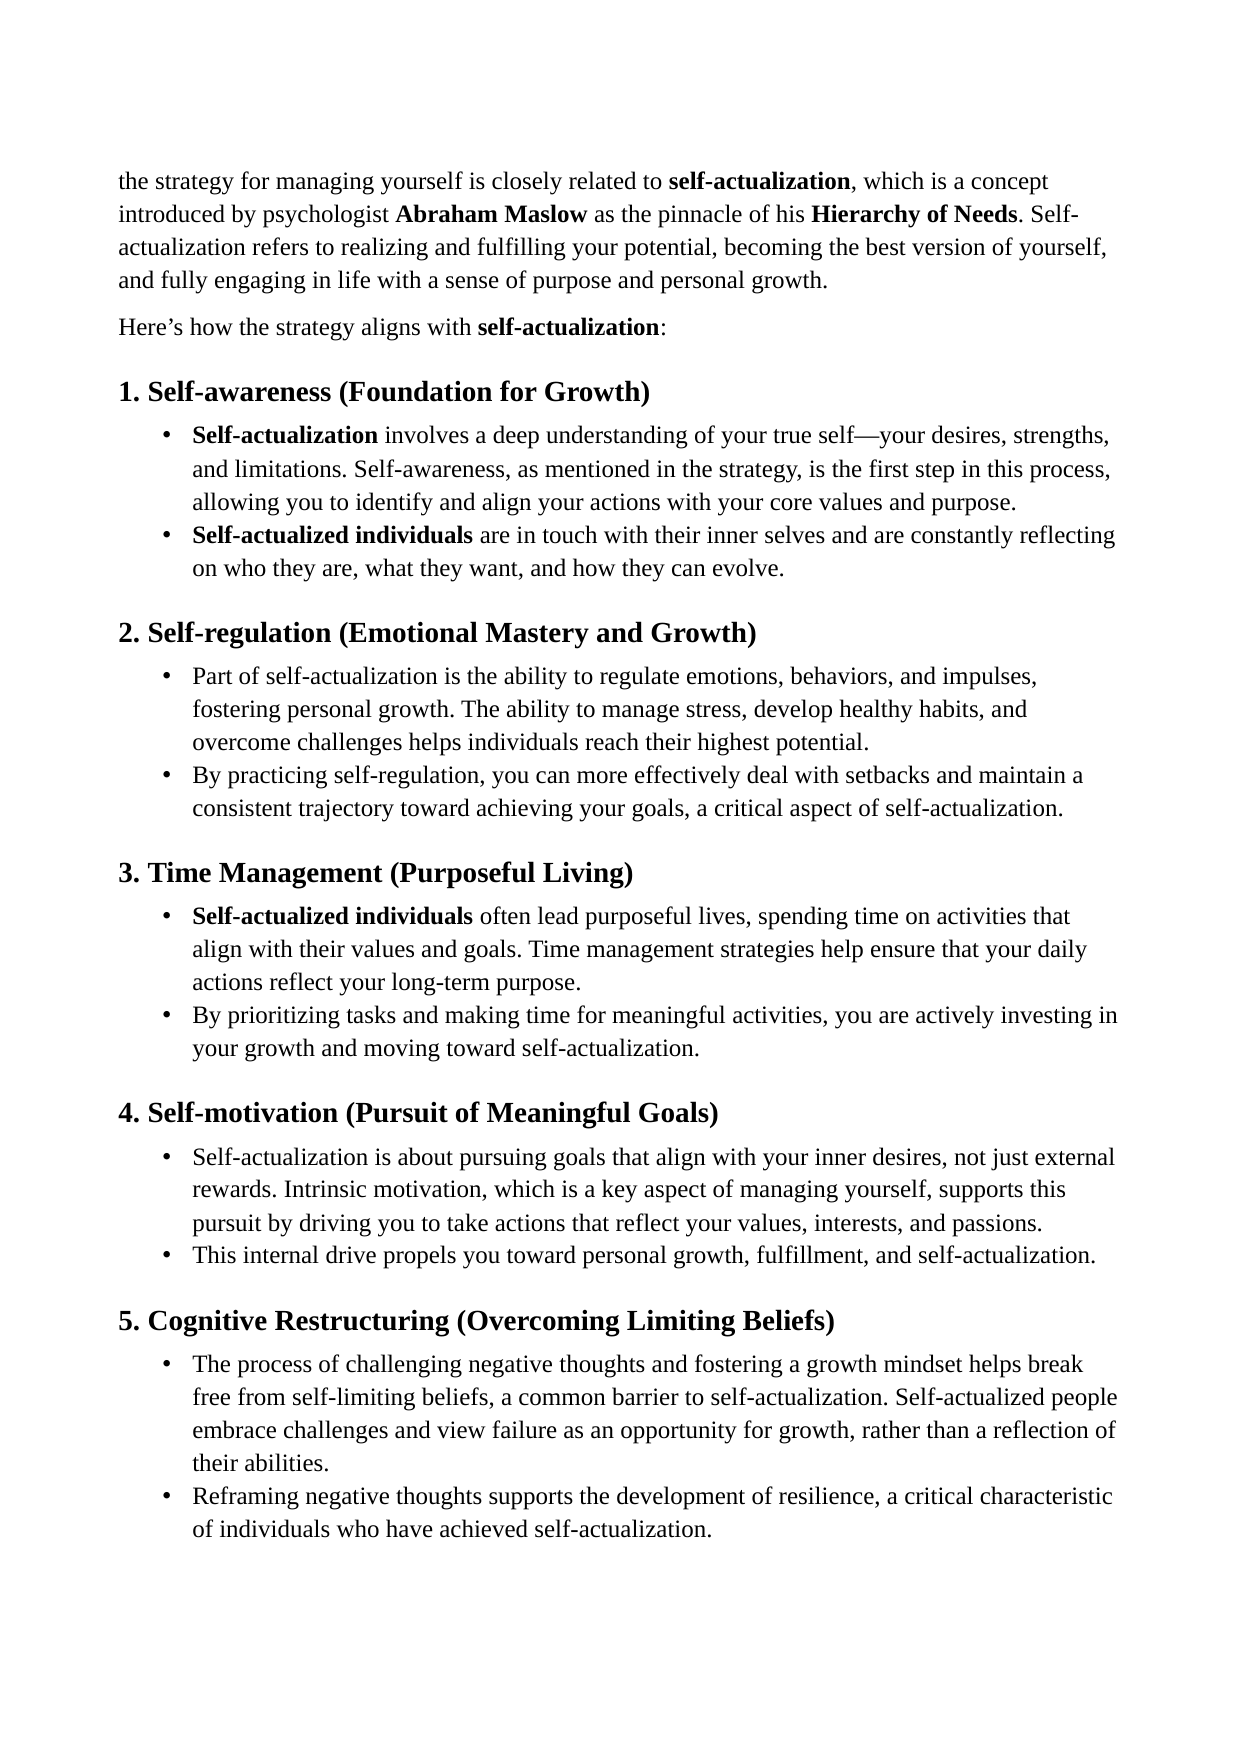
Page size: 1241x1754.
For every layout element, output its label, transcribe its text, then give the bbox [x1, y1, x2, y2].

subtitle 4. Self-motivation (Pursuit of Meaningful Goals) [118, 1096, 1122, 1129]
list The process of challenging negative thoughts and fostering a growth mindset helps break free from self-limiting beliefs, a common barrier to self-actualization. Self-actualized people embrace challenges and view failure as an opportunity for growth, rather than a reflection of their abilities. [162, 1349, 1122, 1477]
list Self-actualized individuals often lead purposeful lives, spending time on activities that align with their values and goals. Time management strategies help ensure that your daily actions reflect your long-term purpose. [162, 901, 1122, 996]
text Here’s how the strategy aligns with self-actualization: [118, 312, 1122, 341]
text the strategy for managing yourself is closely related to self-actualization, which is a concept introduced by psychologist Abraham Maslow as the pinnacle of his Hierarchy of Needs. Self-actualization refers to realizing and fulfilling your potential, becoming the best version of yourself, and fully engaging in life with a sense of purpose and personal growth. [118, 166, 1122, 293]
list Reframing negative thoughts supports the development of resilience, a critical characteristic of individuals who have achieved self-actualization. [162, 1481, 1122, 1543]
list This internal drive propels you toward personal growth, fulfillment, and self-actualization. [162, 1241, 1122, 1269]
subtitle 1. Self-awareness (Foundation for Growth) [118, 374, 1122, 408]
list By practicing self-regulation, you can more effectively deal with setbacks and maintain a consistent trajectory toward achieving your goals, a critical aspect of self-actualization. [162, 760, 1122, 822]
subtitle 2. Self-regulation (Emotional Mastery and Growth) [118, 615, 1122, 648]
subtitle 5. Cognitive Restructuring (Overcoming Limiting Beliefs) [118, 1303, 1122, 1336]
list Part of self-actualization is the ability to regulate emotions, behaviors, and impulses, fostering personal growth. The ability to manage stress, develop healthy habits, and overcome challenges helps individuals reach their highest potential. [162, 661, 1122, 756]
list By prioritizing tasks and making time for meaningful activities, you are actively investing in your growth and moving toward self-actualization. [162, 1000, 1122, 1062]
list Self-actualization involves a deep understanding of your true self—your desires, strengths, and limitations. Self-awareness, as mentioned in the strategy, is the first step in this process, allowing you to identify and align your actions with your core values and purpose. [162, 421, 1122, 515]
list Self-actualized individuals are in touch with their inner selves and are constantly reflecting on who they are, what they want, and how they can evolve. [162, 520, 1122, 581]
list Self-actualization is about pursuing goals that align with your inner desires, not just external rewards. Intrinsic motivation, which is a key aspect of managing yourself, supports this pursuit by driving you to take actions that reflect your values, interests, and passions. [162, 1142, 1122, 1236]
subtitle 3. Time Management (Purposeful Living) [118, 855, 1122, 889]
